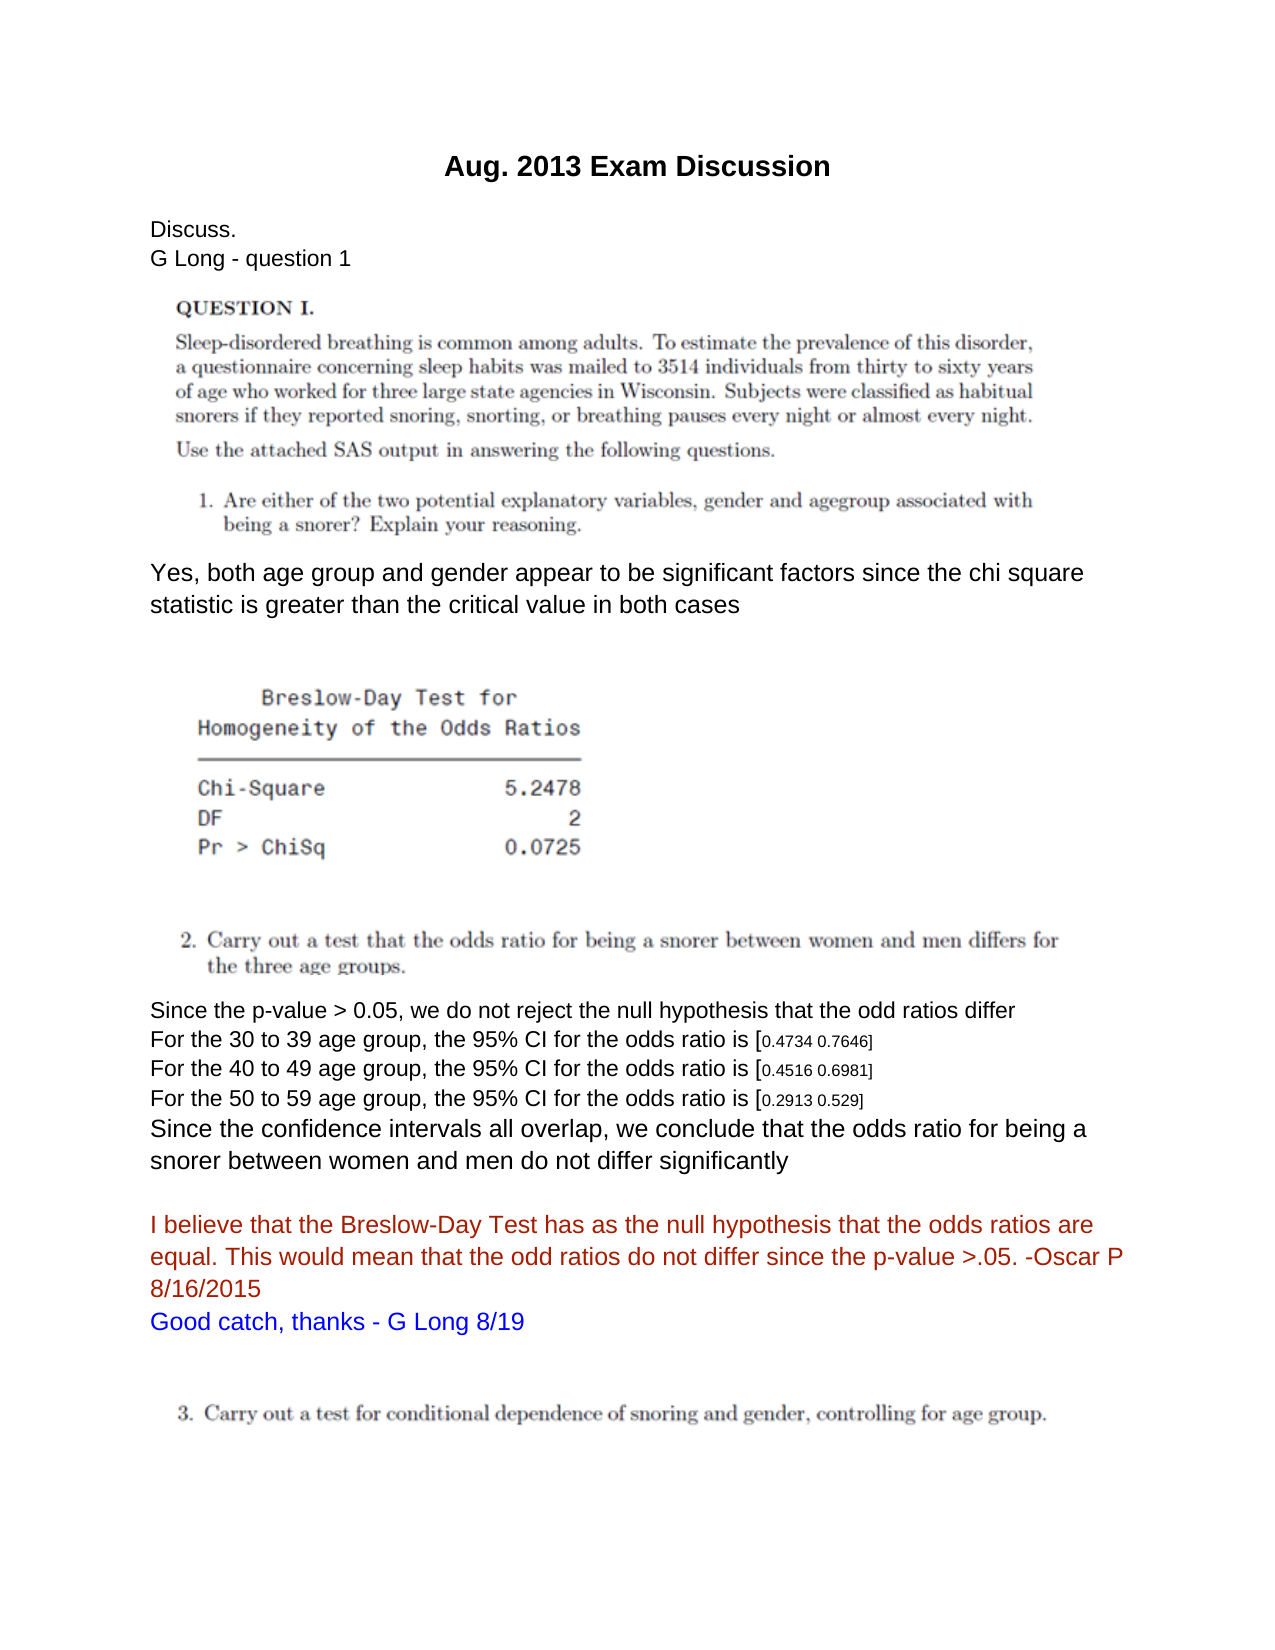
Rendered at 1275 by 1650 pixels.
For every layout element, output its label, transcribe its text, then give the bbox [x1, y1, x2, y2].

text For the 50 to 59 age group, the 95% CI for the odds ratio is [0.2913 0.529] [150, 1085, 1125, 1111]
text Aug. 2013 Exam Discussion [150, 150, 1125, 183]
text Since the confidence intervals all overlap, we conclude that the odds ratio for being a snorer between women and men do not differ significantly [150, 1115, 1125, 1175]
picture [168, 921, 1144, 975]
text Since the p-value > 0.05, we do not reject the null hypothesis that the odd ratios differ [150, 997, 1125, 1023]
picture [168, 671, 666, 881]
text Discuss. [150, 217, 1125, 242]
text G Long - question 1 [150, 246, 1125, 272]
text Yes, both age group and gender appear to be significant factors since the chi square statistic is greater than the critical value in both cases [150, 559, 1125, 619]
text For the 30 to 39 age group, the 95% CI for the odds ratio is [0.4734 0.7646] [150, 1027, 1125, 1052]
text I believe that the Breslow-Day Test has as the null hypothesis that the odds ratios are equal. This would mean that the odd ratios do not differ since the p-value >.05. -Oscar P 8/16/2015 [150, 1211, 1125, 1303]
text For the 40 to 49 age group, the 95% CI for the odds ratio is [0.4516 0.6981] [150, 1056, 1125, 1082]
picture [168, 1387, 1144, 1436]
text Good catch, thanks - G Long 8/19 [150, 1307, 1125, 1335]
picture [168, 294, 1058, 537]
